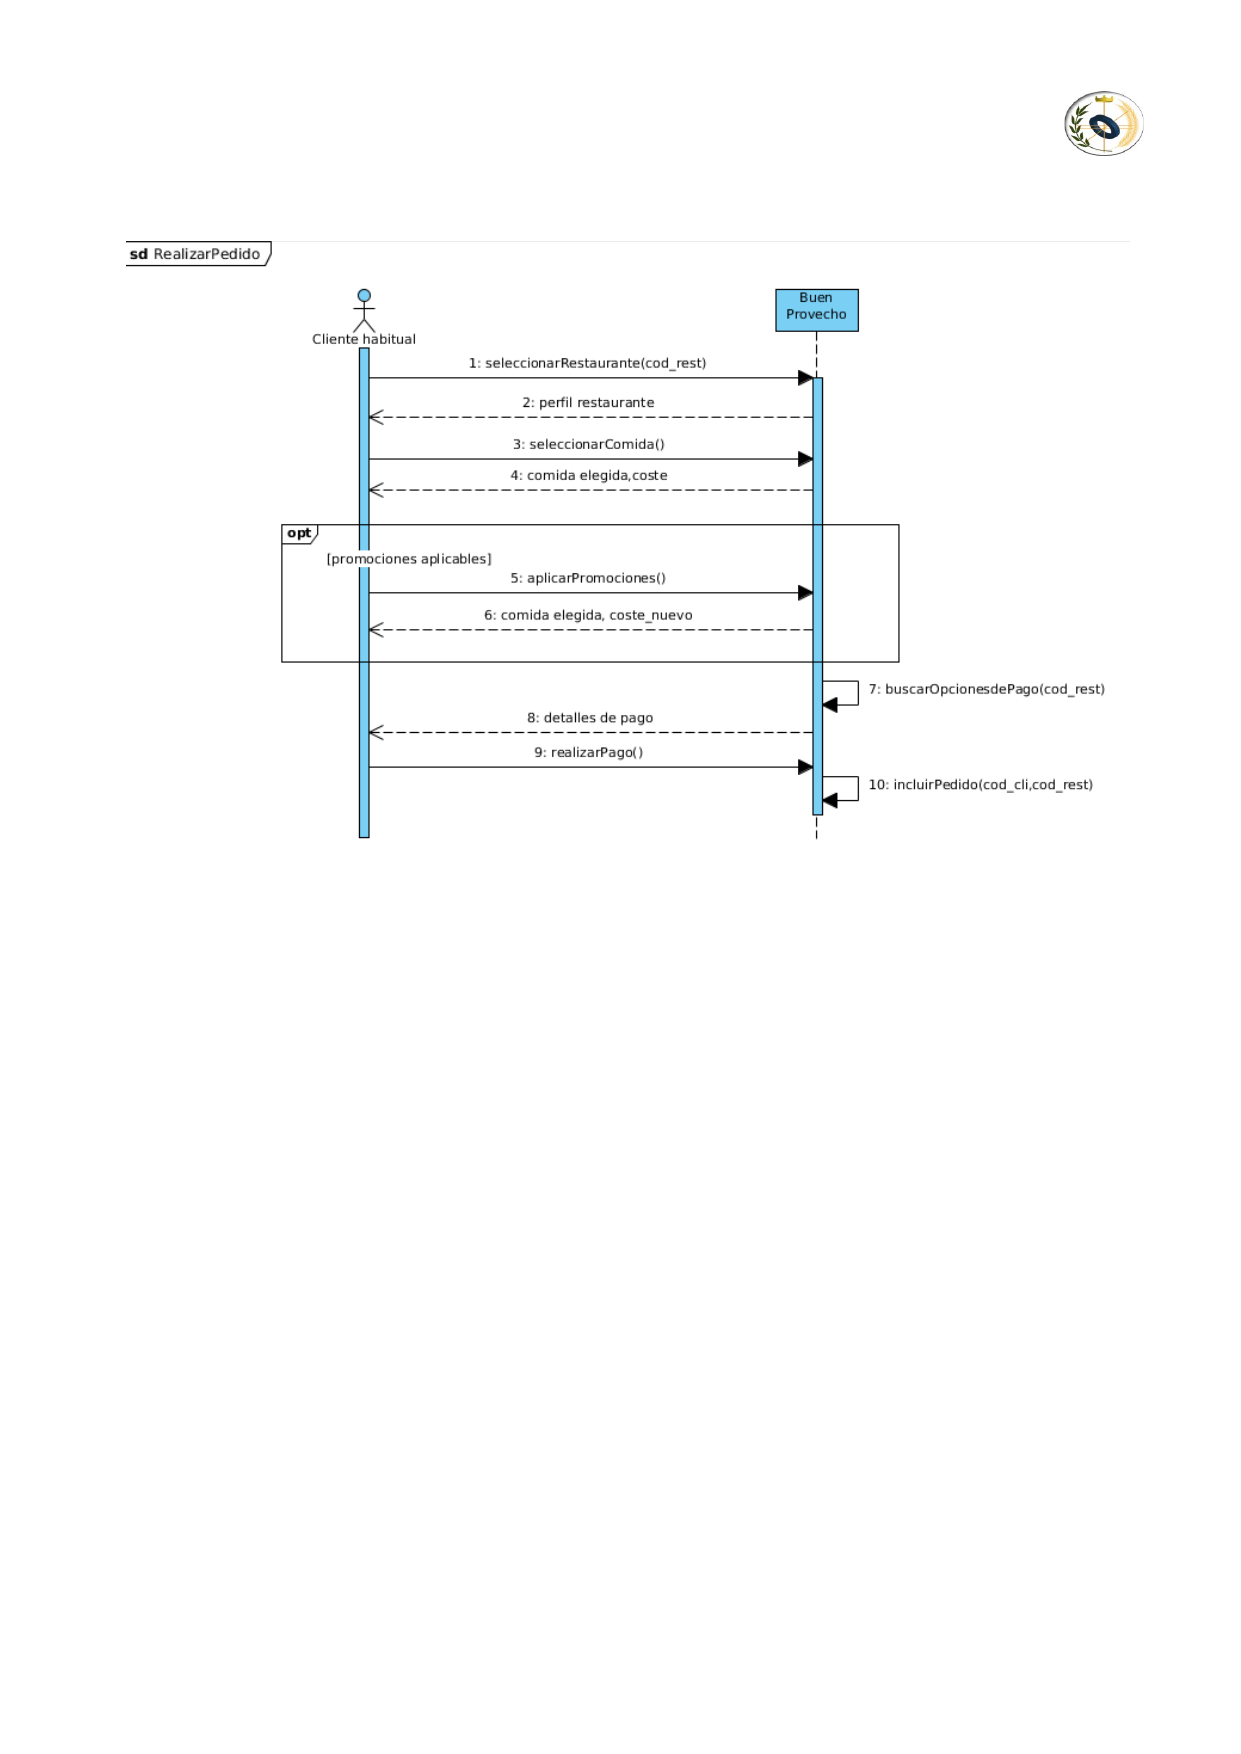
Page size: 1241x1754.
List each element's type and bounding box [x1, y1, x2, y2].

picture [126, 241, 1130, 855]
picture [1064, 91, 1144, 156]
